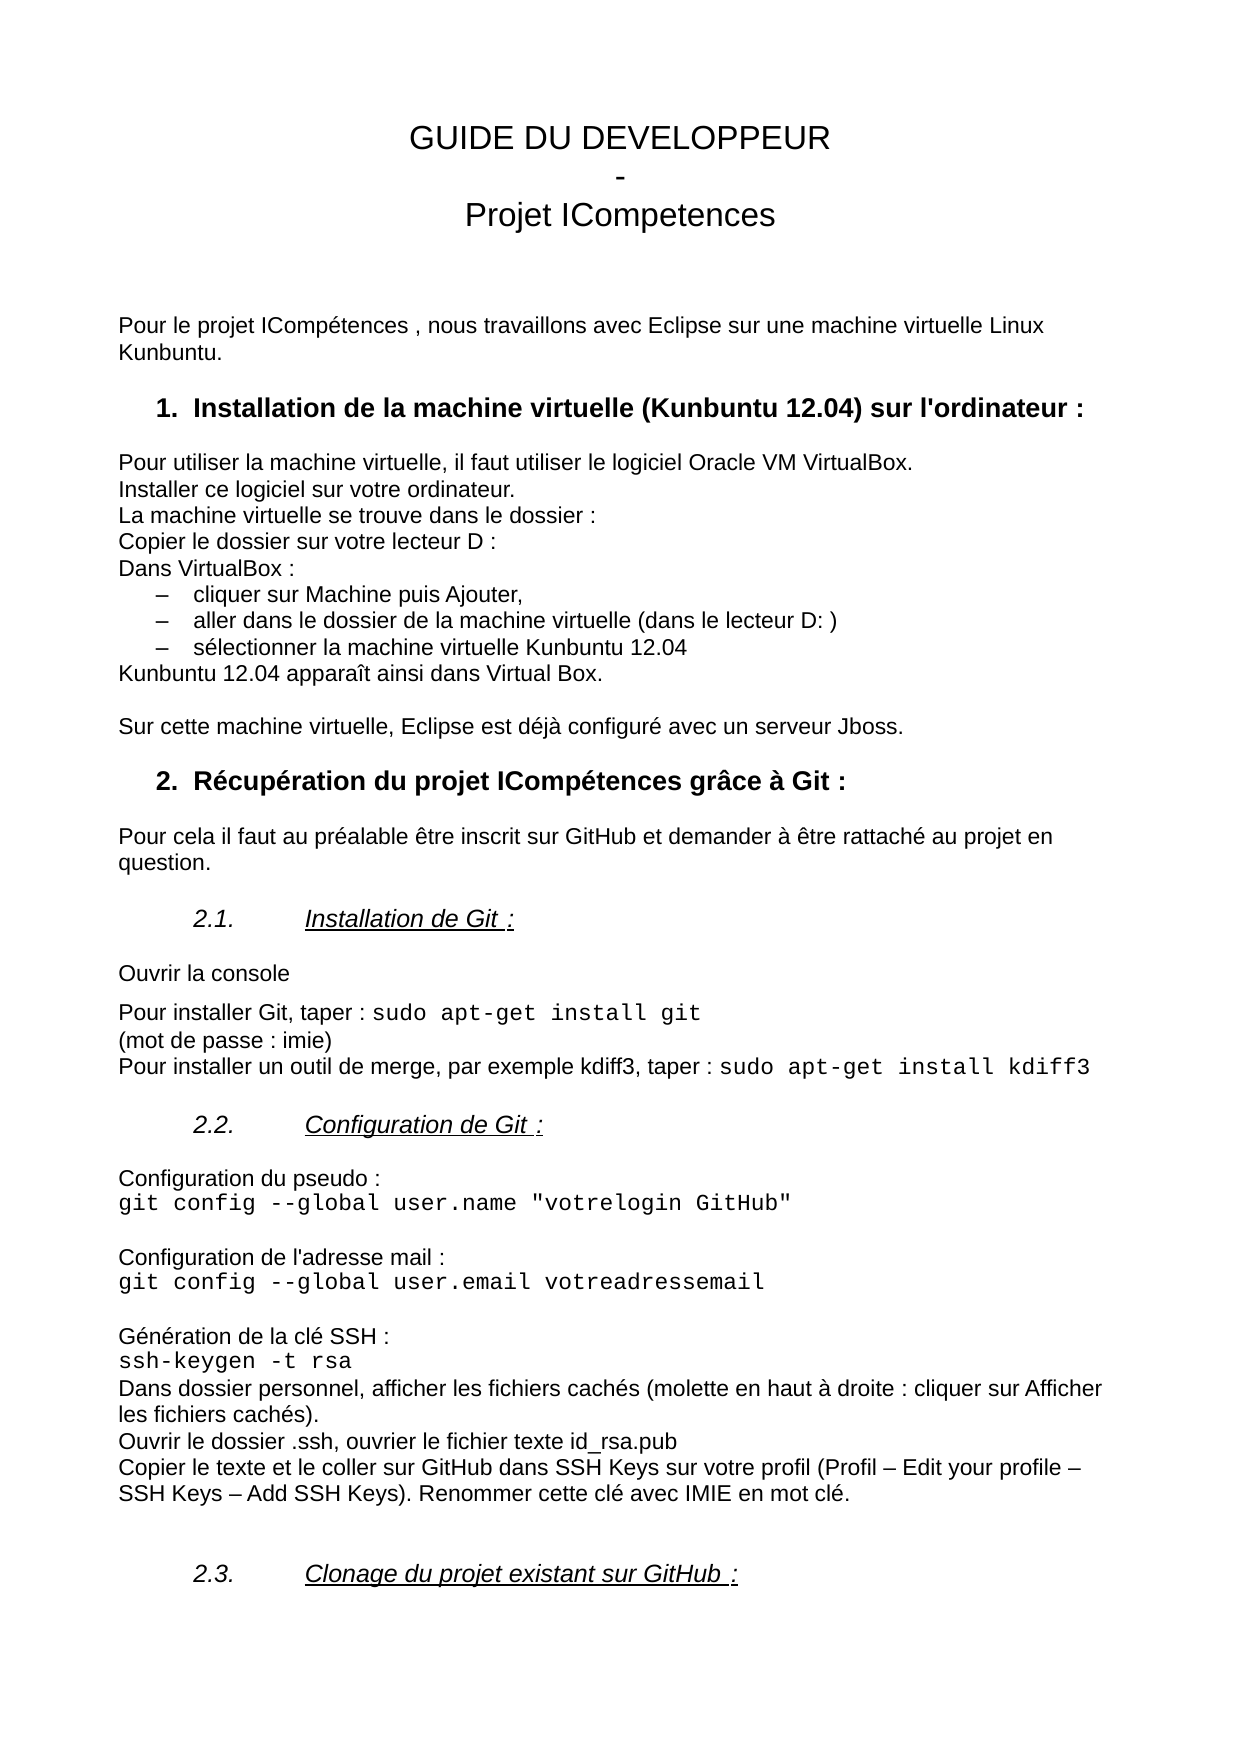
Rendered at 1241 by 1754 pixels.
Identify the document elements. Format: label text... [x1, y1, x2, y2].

text Ouvrir la console [118, 959, 1122, 986]
text GUIDE DU DEVELOPPEUR [118, 118, 1122, 157]
text - [118, 157, 1122, 195]
list sélectionner la machine virtuelle Kunbuntu 12.04 [156, 634, 1122, 660]
text La machine virtuelle se trouve dans le dossier : [118, 502, 1122, 528]
text Projet ICompetences [118, 195, 1122, 233]
text Configuration de l'adresse mail : [118, 1244, 1122, 1270]
text Ouvrir le dossier .ssh, ouvrier le fichier texte id_rsa.pub [118, 1428, 1122, 1454]
text Génération de la clé SSH : [118, 1323, 1122, 1349]
text Pour utiliser la machine virtuelle, il faut utiliser le logiciel Oracle VM VirtualBox. [118, 449, 1122, 476]
text Pour cela il faut au préalable être inscrit sur GitHub et demander à être rattaché au projet en question. [118, 823, 1122, 876]
list Installation de la machine virtuelle (Kunbuntu 12.04) sur l'ordinateur : [156, 392, 1122, 423]
text Sur cette machine virtuelle, Eclipse est déjà configuré avec un serveur Jboss. [118, 713, 1122, 739]
text Copier le texte et le coller sur GitHub dans SSH Keys sur votre profil (Profil – Edit your profile – SSH Keys – Add SSH Keys). Renommer cette clé avec IMIE en mot clé. [118, 1454, 1122, 1507]
text (mot de passe : imie) [118, 1027, 1122, 1053]
text Pour installer un outil de merge, par exemple kdiff3, taper : sudo apt-get install kdiff3 [118, 1053, 1122, 1081]
text Pour installer Git, taper : sudo apt-get install git [118, 998, 1122, 1027]
text Dans dossier personnel, afficher les fichiers cachés (molette en haut à droite : cliquer sur Afficher les fichiers cachés). [118, 1375, 1122, 1428]
list aller dans le dossier de la machine virtuelle (dans le lecteur D: ) [156, 607, 1122, 634]
list Récupération du projet ICompétences grâce à Git : [156, 765, 1122, 797]
text Installer ce logiciel sur votre ordinateur. [118, 476, 1122, 502]
text Dans VirtualBox : [118, 554, 1122, 581]
text Pour le projet ICompétences , nous travaillons avec Eclipse sur une machine virtuelle Linux Kunbuntu. [118, 312, 1122, 365]
list Clonage du projet existant sur GitHub : [193, 1559, 1122, 1588]
list Installation de Git : [193, 904, 1122, 933]
list Configuration de Git : [193, 1110, 1122, 1139]
text git config --global user.name "votrelogin GitHub" [118, 1192, 1122, 1218]
text Copier le dossier sur votre lecteur D : [118, 528, 1122, 554]
text Kunbuntu 12.04 apparaît ainsi dans Virtual Box. [118, 660, 1122, 686]
list cliquer sur Machine puis Ajouter, [156, 581, 1122, 607]
text Configuration du pseudo : [118, 1165, 1122, 1192]
text ssh-keygen -t rsa [118, 1349, 1122, 1375]
text git config --global user.email votreadressemail [118, 1270, 1122, 1296]
